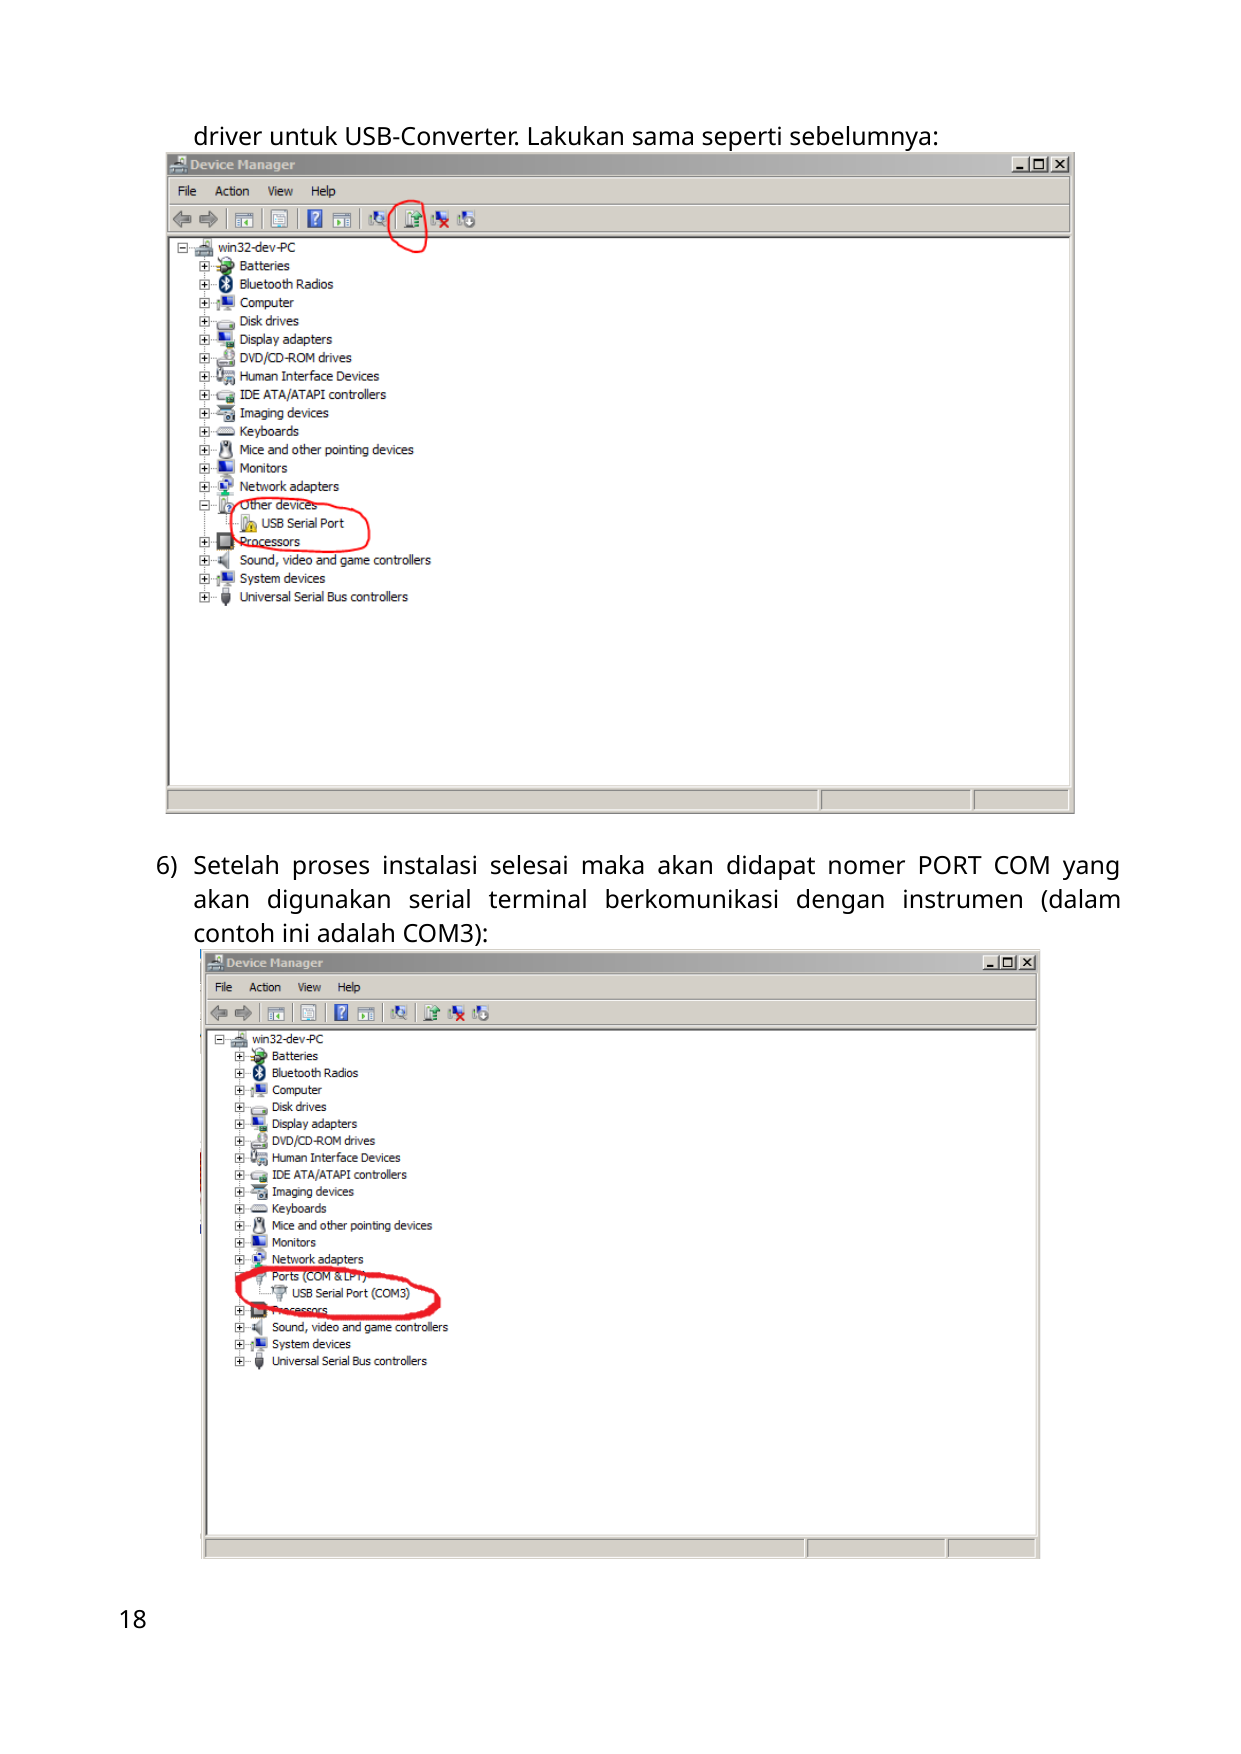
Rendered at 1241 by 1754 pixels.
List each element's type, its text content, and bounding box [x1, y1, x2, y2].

list Setelah proses instalasi selesai maka akan didapat nomer PORT COM yang akan digunakan serial terminal berkomunikasi dengan instrumen (dalam contoh ini adalah COM3): [156, 847, 1122, 949]
picture [165, 152, 1075, 814]
picture [200, 949, 1041, 1559]
list driver untuk USB-Converter. Lakukan sama seperti sebelumnya: [156, 118, 1122, 152]
